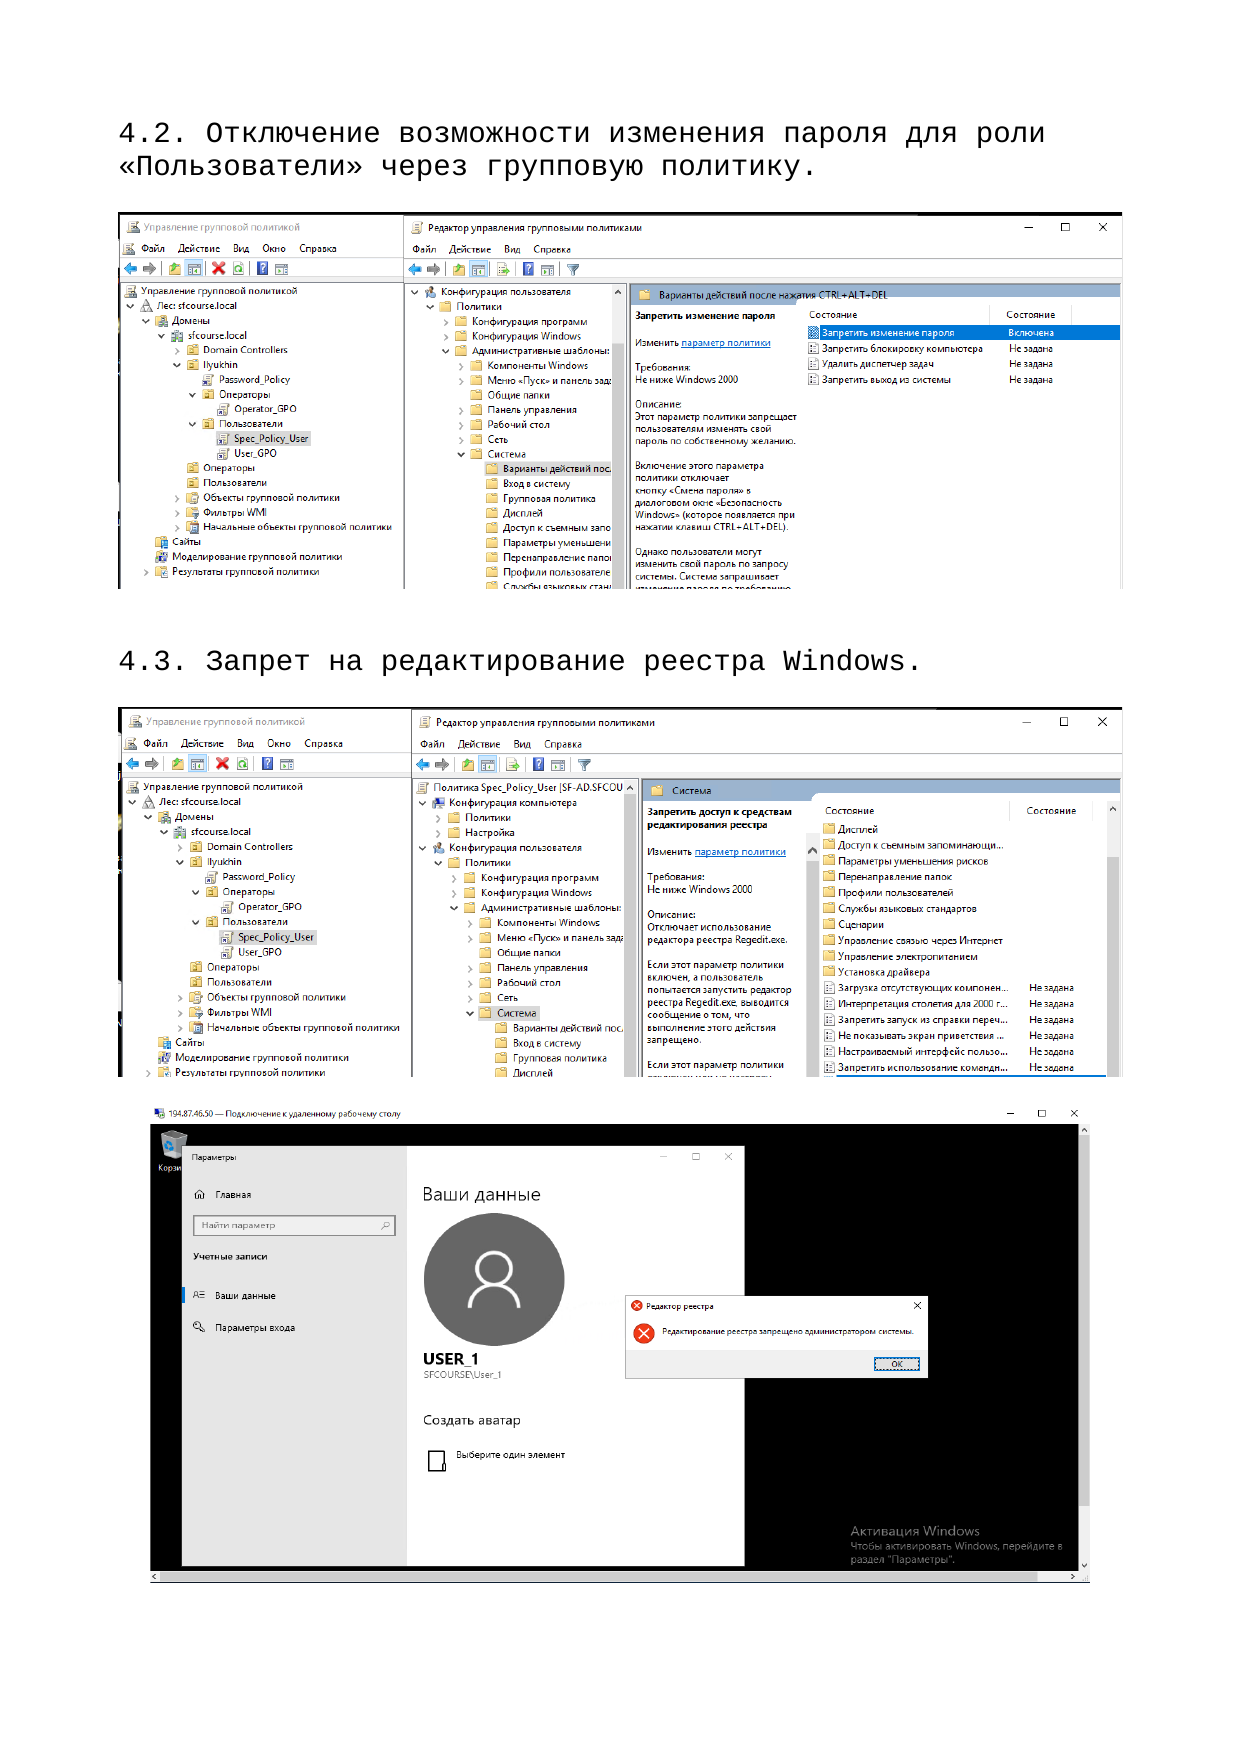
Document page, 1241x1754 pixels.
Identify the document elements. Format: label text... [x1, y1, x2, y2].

text 4.2. Отключение возможности изменения пароля для роли «Пользователи» через групповую политику. [118, 118, 1122, 184]
picture [150, 1105, 1090, 1583]
text 4.3. Запрет на редактирование реестра Windows. [118, 646, 1122, 679]
picture [118, 212, 1123, 589]
picture [118, 707, 1123, 1077]
